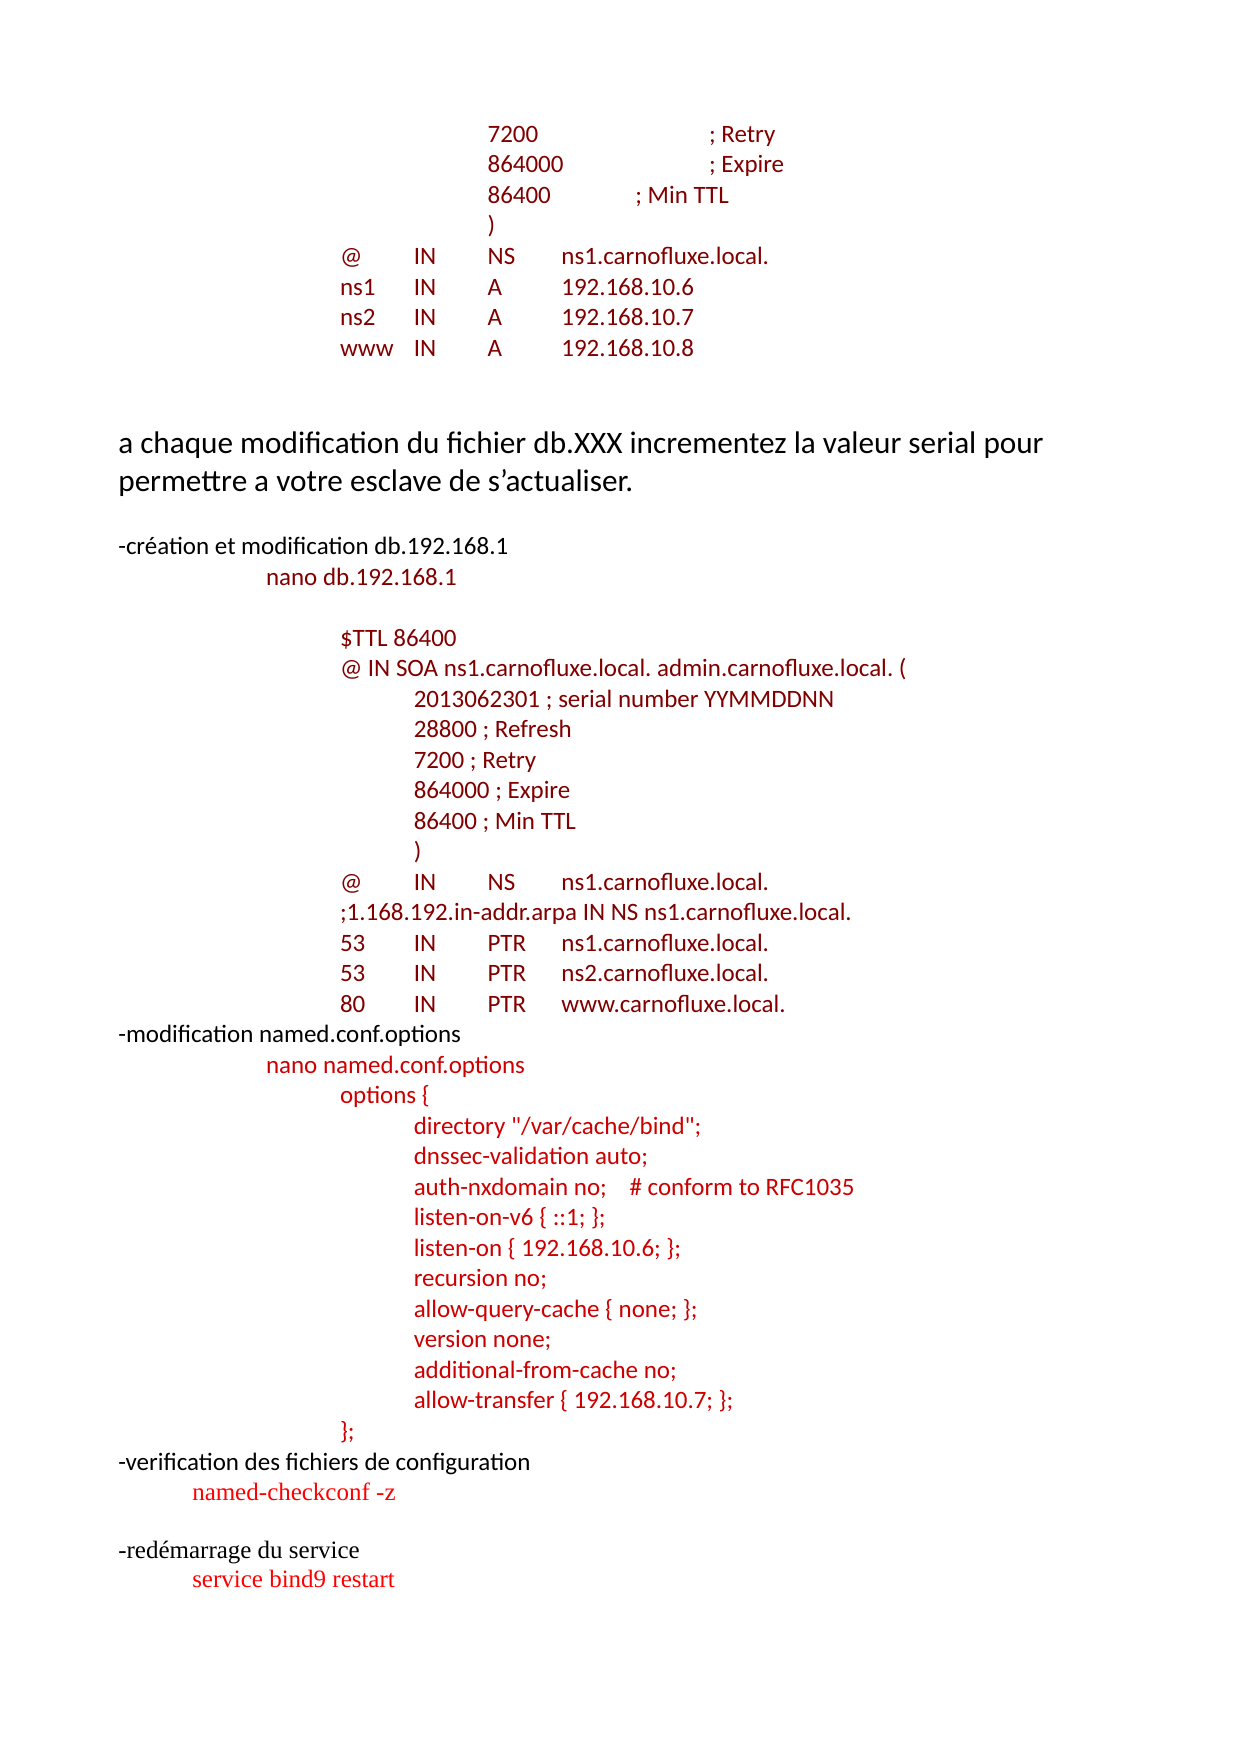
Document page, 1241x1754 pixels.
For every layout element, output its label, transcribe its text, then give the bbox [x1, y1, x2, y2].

text version none; [118, 1324, 1122, 1354]
text 80 IN PTR www.carnofluxe.local. [118, 988, 1122, 1018]
text directory "/var/cache/bind"; [118, 1110, 1122, 1141]
text listen-on { 192.168.10.6; }; [118, 1232, 1122, 1263]
text nano db.192.168.1 [118, 561, 1122, 591]
text ns1 IN A 192.168.10.6 [118, 271, 1122, 301]
text dnssec-validation auto; [118, 1141, 1122, 1171]
text auth-nxdomain no; # conform to RFC1035 [118, 1171, 1122, 1202]
text 86400 ; Min TTL [118, 805, 1122, 835]
text ;1.168.192.in-addr.arpa IN NS ns1.carnofluxe.local. [118, 896, 1122, 927]
text -redémarrage du service [118, 1536, 1122, 1564]
text nano named.conf.options [118, 1049, 1122, 1079]
text allow-transfer { 192.168.10.7; }; [118, 1385, 1122, 1415]
text @ IN NS ns1.carnofluxe.local. [118, 866, 1122, 896]
text service bind9 restart [118, 1564, 1122, 1593]
text additional-from-cache no; [118, 1354, 1122, 1385]
text 28800 ; Refresh [118, 713, 1122, 744]
text named-checkconf -z [118, 1476, 1122, 1507]
text options { [118, 1079, 1122, 1110]
text a chaque modification du fichier db.XXX incrementez la valeur serial pour permettre a votre esclave de s’actualiser. [118, 423, 1122, 499]
text 53 IN PTR ns1.carnofluxe.local. [118, 927, 1122, 957]
text recursion no; [118, 1263, 1122, 1293]
text 864000 ; Expire [118, 149, 1122, 179]
text allow-query-cache { none; }; [118, 1293, 1122, 1324]
text listen-on-v6 { ::1; }; [118, 1202, 1122, 1232]
text }; [118, 1415, 1122, 1446]
text -modification named.conf.options [118, 1018, 1122, 1049]
text www IN A 192.168.10.8 [118, 332, 1122, 362]
text ns2 IN A 192.168.10.7 [118, 301, 1122, 332]
text $TTL 86400 [118, 622, 1122, 652]
text -création et modification db.192.168.1 [118, 530, 1122, 561]
text 2013062301 ; serial number YYMMDDNN [118, 683, 1122, 713]
text 7200 ; Retry [118, 118, 1122, 149]
text ) [118, 835, 1122, 866]
text @ IN NS ns1.carnofluxe.local. [118, 240, 1122, 271]
text 53 IN PTR ns2.carnofluxe.local. [118, 957, 1122, 988]
text @ IN SOA ns1.carnofluxe.local. admin.carnofluxe.local. ( [118, 652, 1122, 683]
text 7200 ; Retry [118, 744, 1122, 774]
text 864000 ; Expire [118, 774, 1122, 805]
text 86400 ; Min TTL [118, 179, 1122, 210]
text -verification des fichiers de configuration [118, 1446, 1122, 1476]
text ) [118, 210, 1122, 240]
